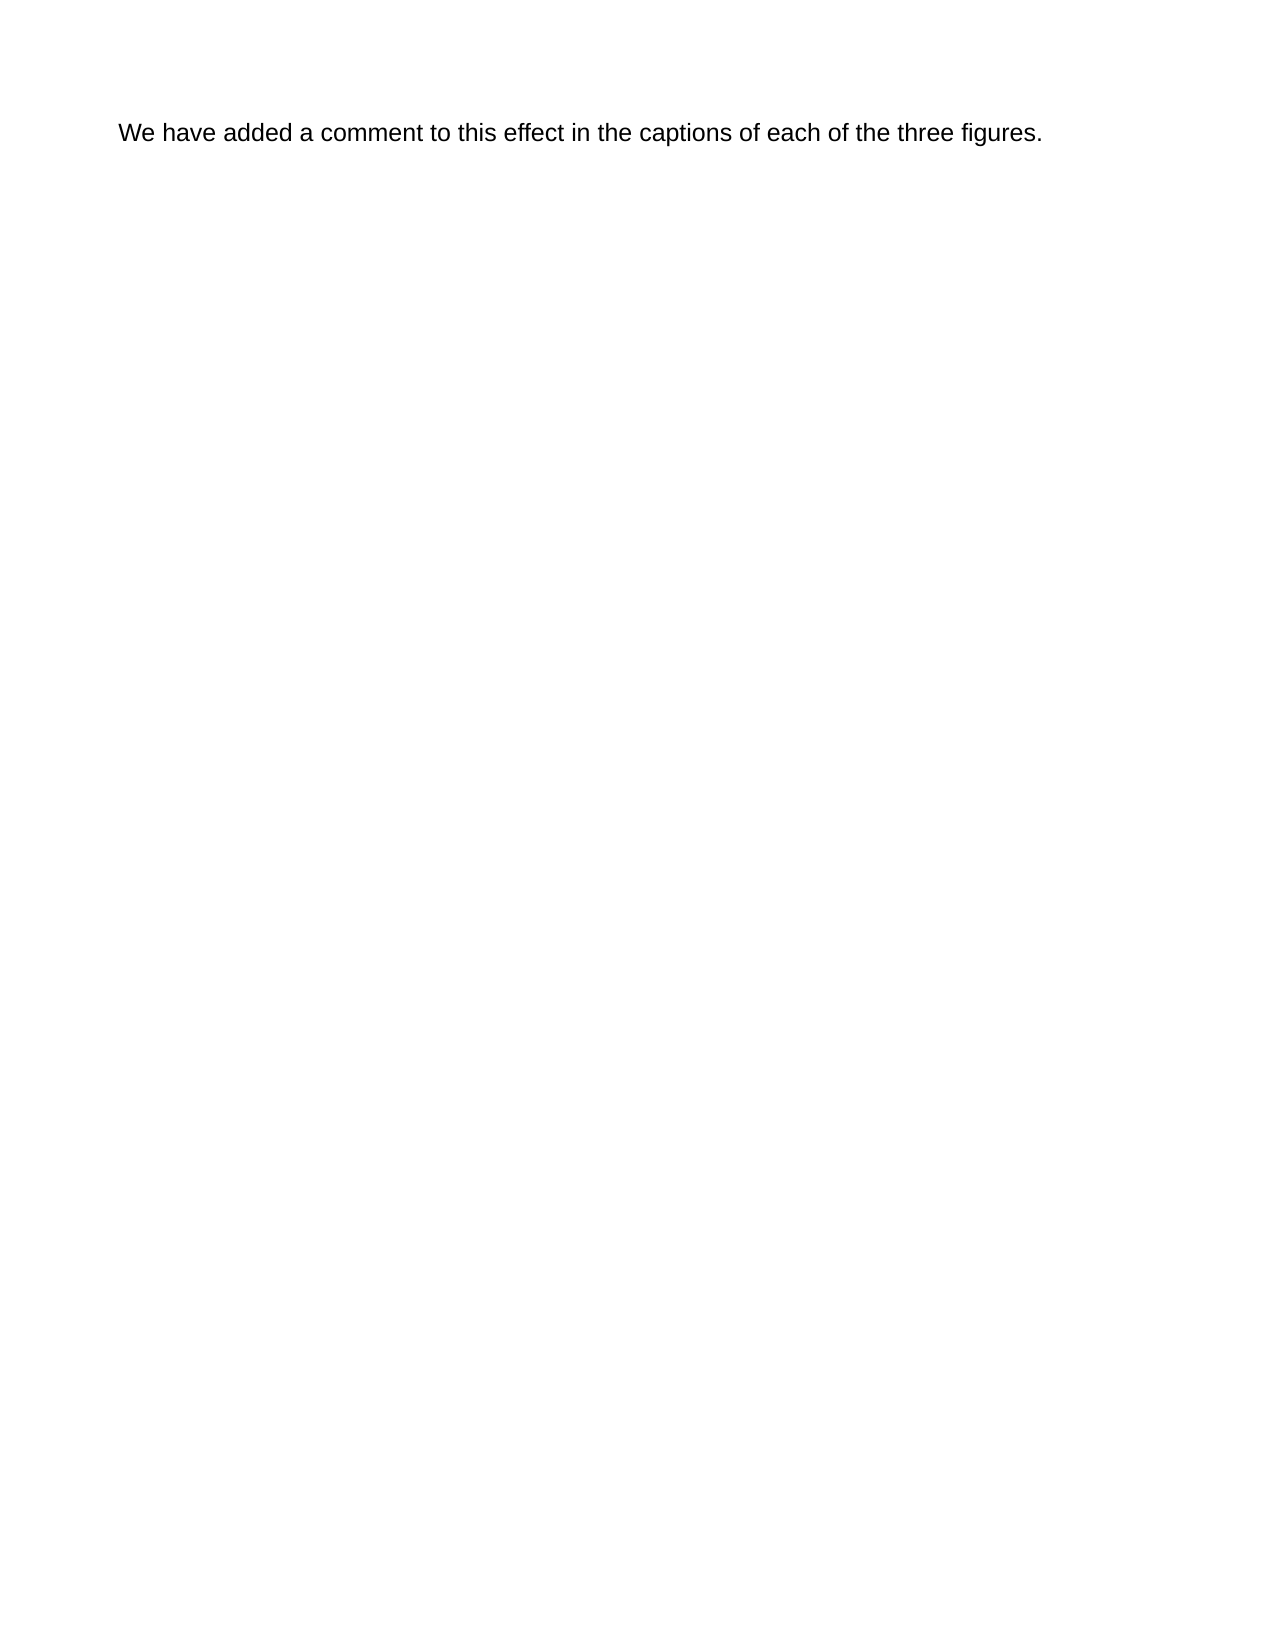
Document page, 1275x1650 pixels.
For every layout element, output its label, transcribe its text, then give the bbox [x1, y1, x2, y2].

text We have added a comment to this effect in the captions of each of the three figures. [118, 118, 1157, 147]
